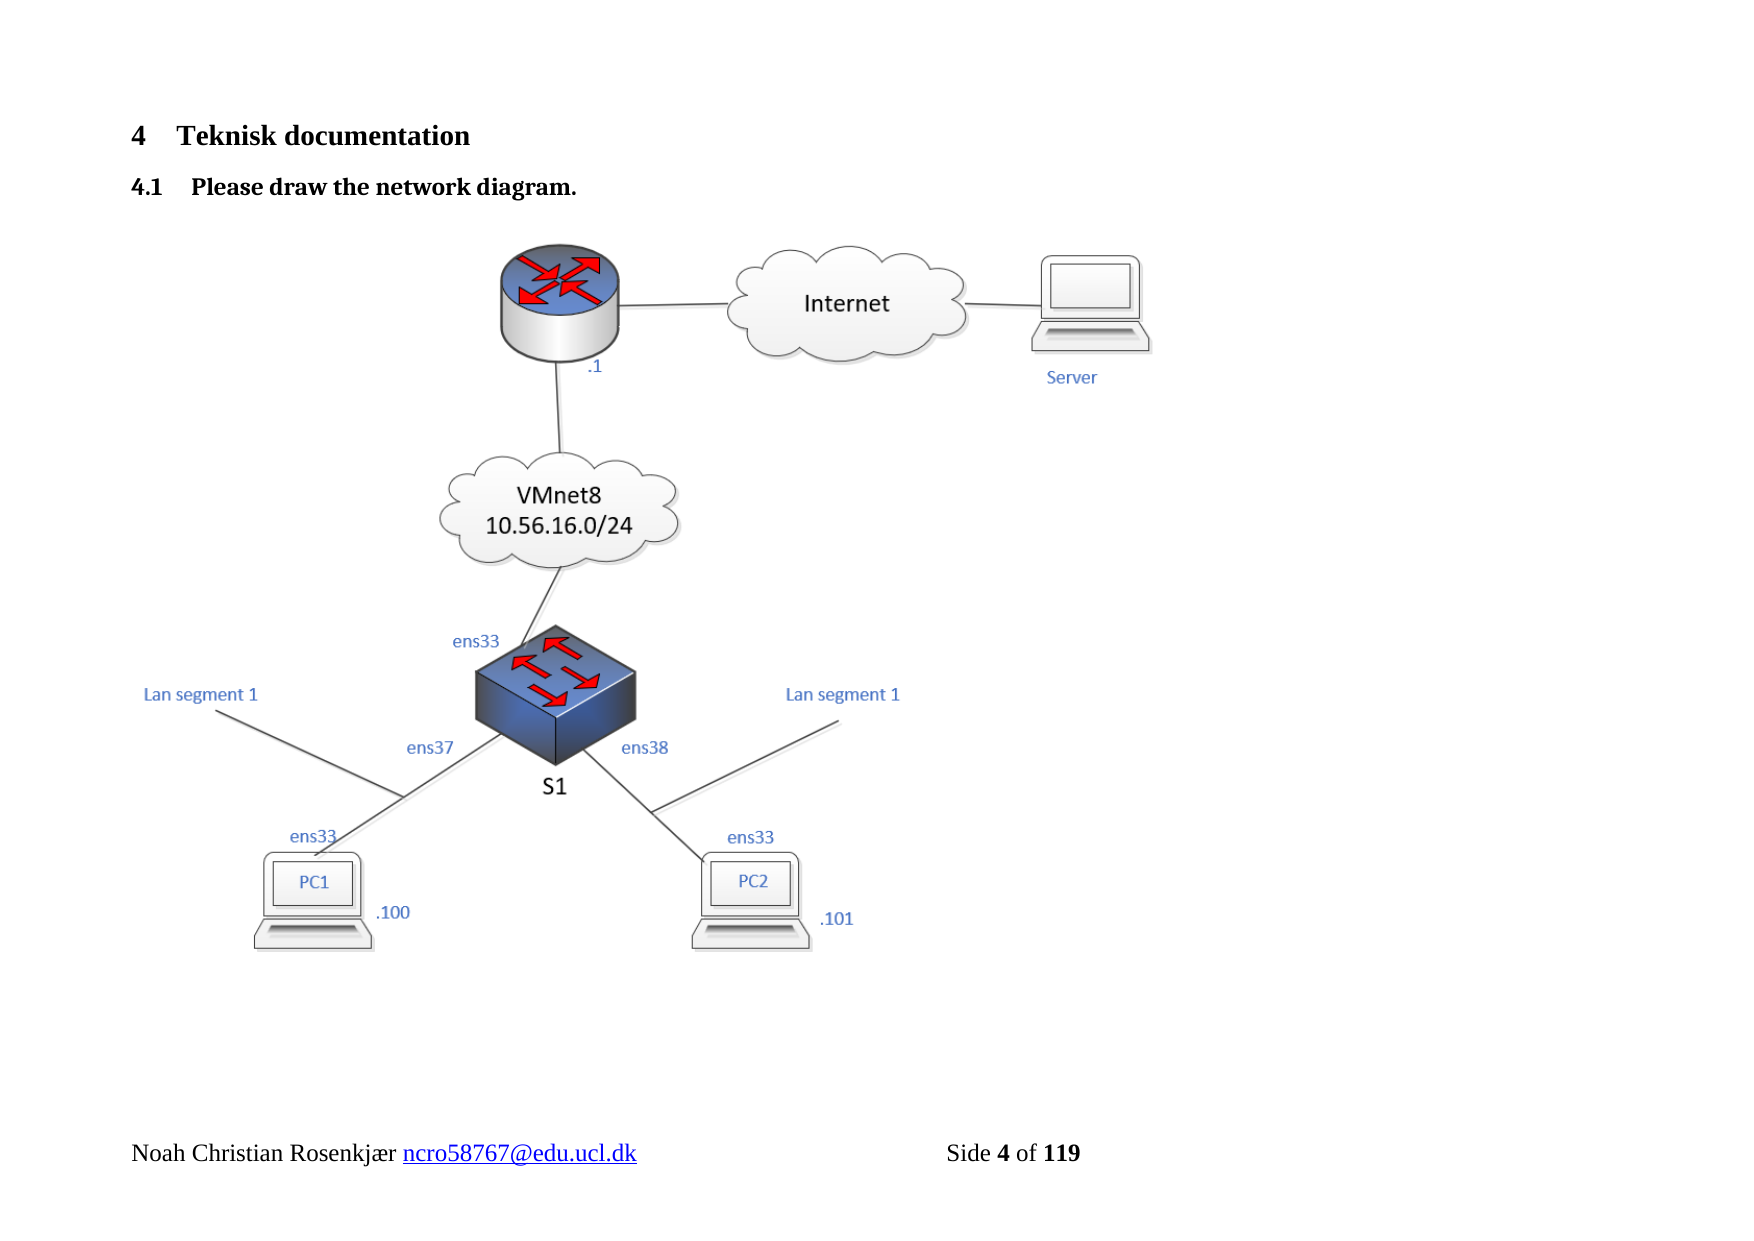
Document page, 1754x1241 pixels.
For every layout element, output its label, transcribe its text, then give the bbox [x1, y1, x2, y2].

subtitle Please draw the network diagram. [131, 172, 1632, 201]
subtitle Teknisk documentation [131, 118, 1632, 152]
picture [131, 201, 1166, 1002]
